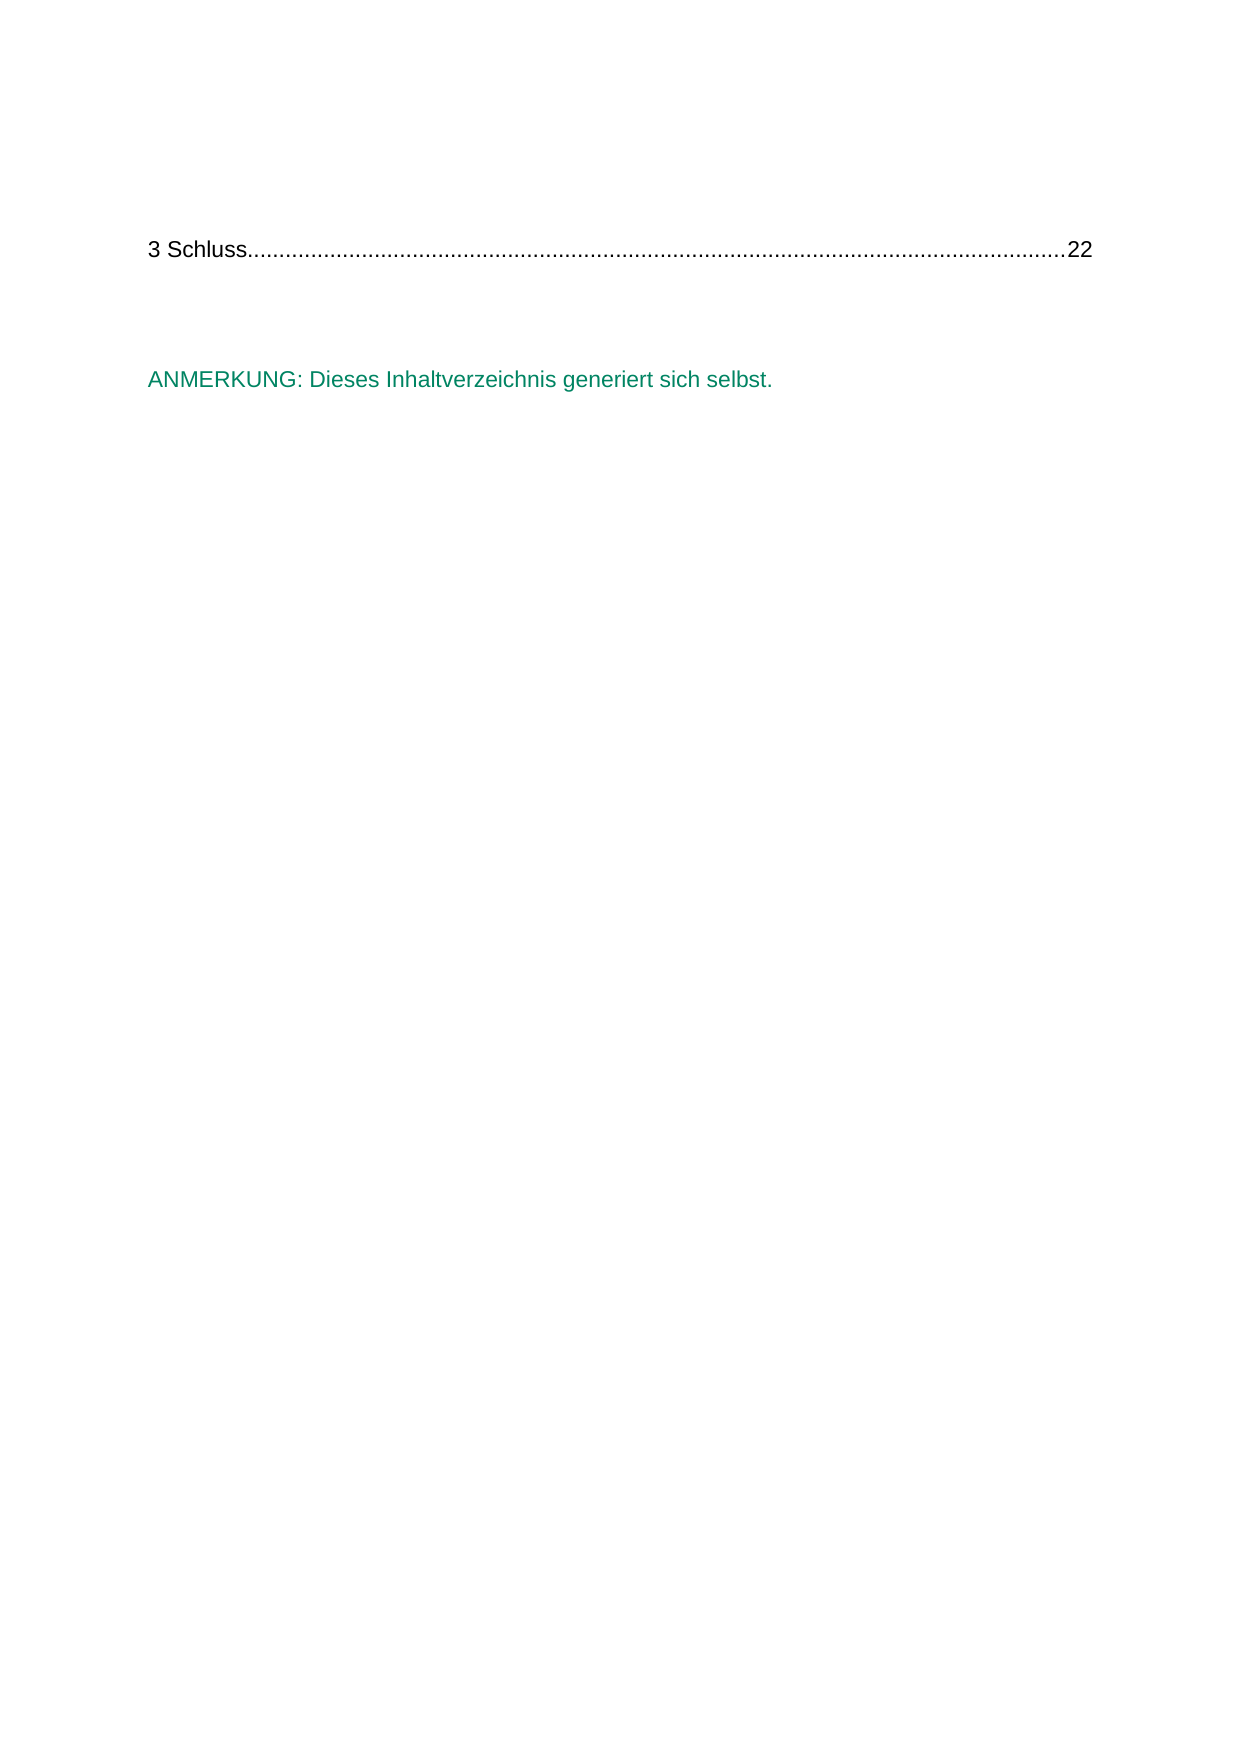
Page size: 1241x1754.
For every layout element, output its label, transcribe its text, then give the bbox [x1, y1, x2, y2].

text 3 Schluss 22 [148, 236, 1092, 263]
text ANMERKUNG: Dieses Inhaltverzeichnis generiert sich selbst. [148, 366, 1092, 392]
